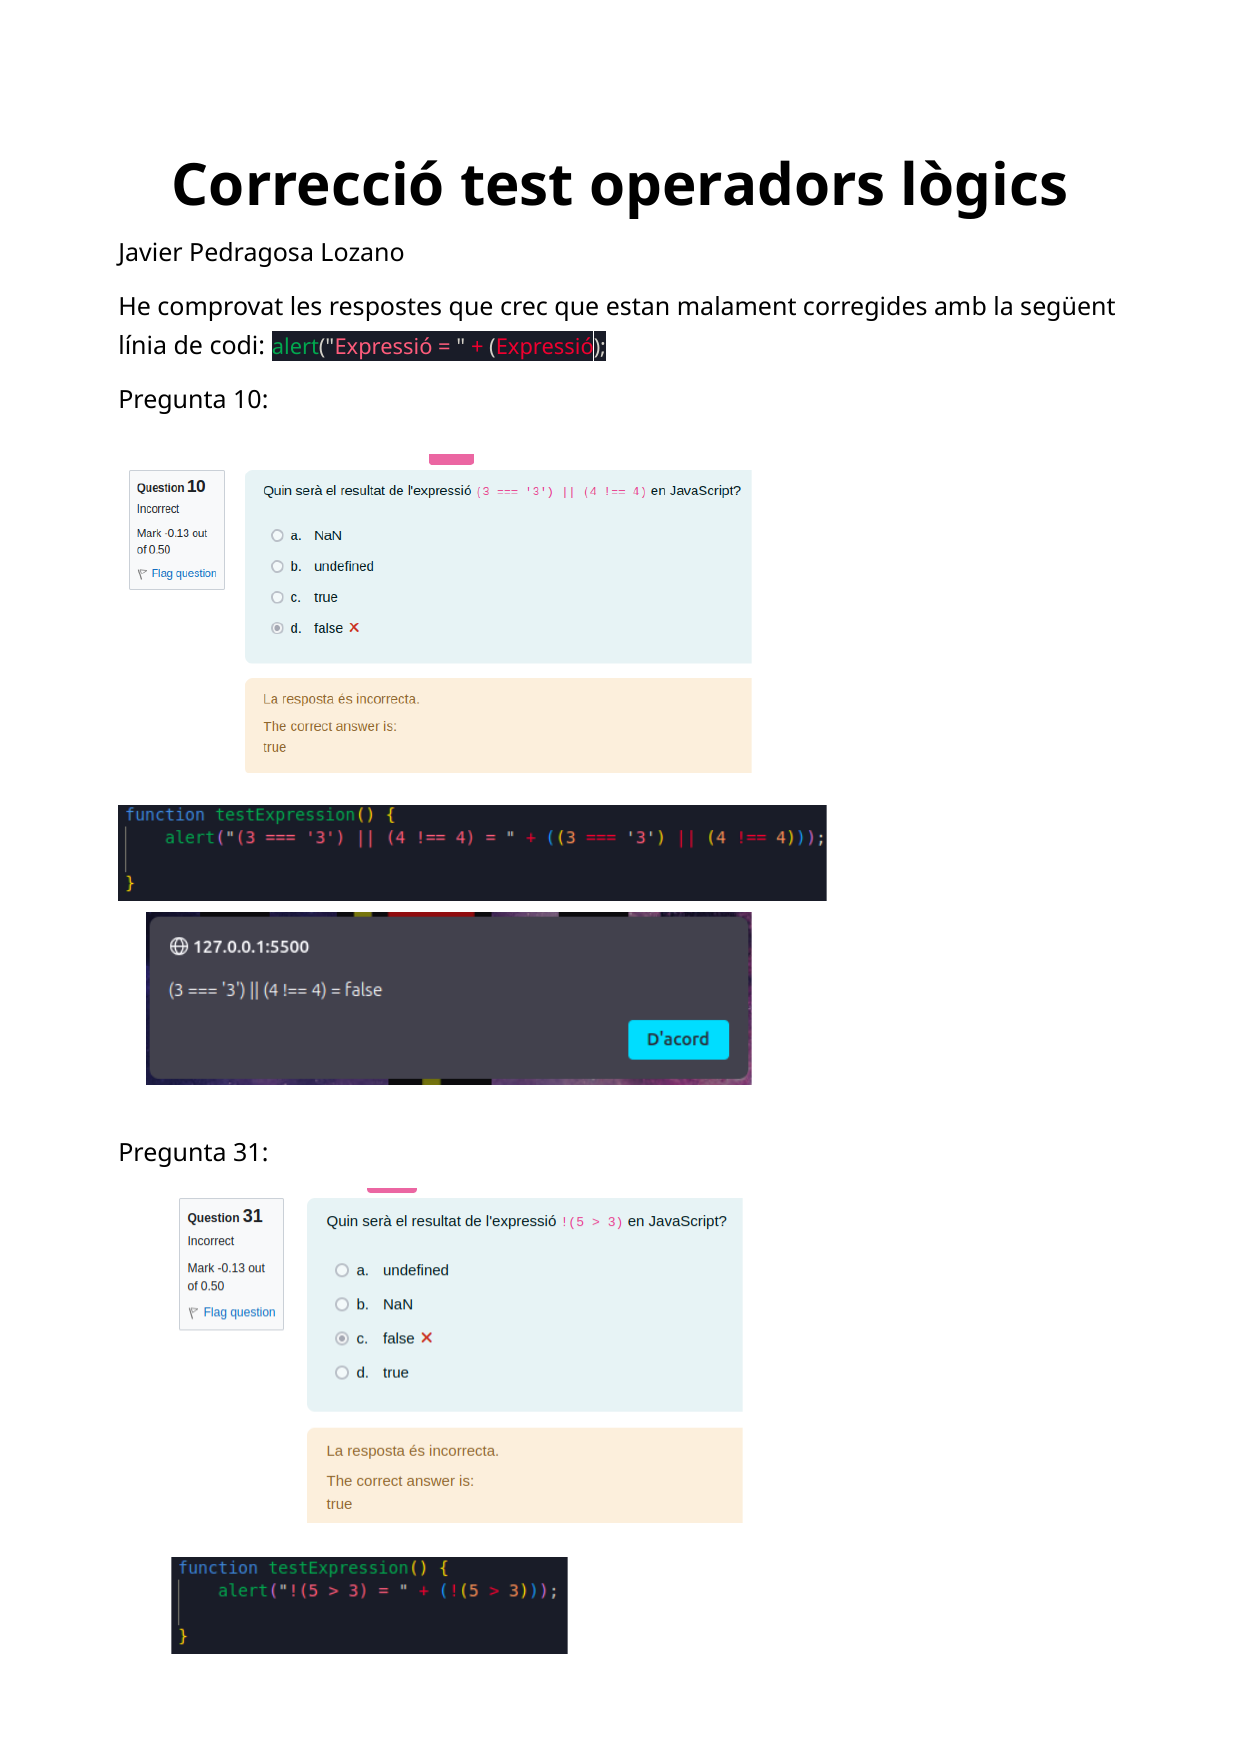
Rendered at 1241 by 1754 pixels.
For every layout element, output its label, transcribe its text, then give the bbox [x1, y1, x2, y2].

picture [118, 805, 827, 901]
text He comprovat les respostes que crec que estan malament corregides amb la següent línia de codi: alert("Expressió = " + (Expressió); [118, 289, 1122, 362]
text Pregunta 31: [118, 1134, 1122, 1168]
text Javier Pedragosa Lozano [118, 235, 1122, 269]
title Correcció test operadors lògics [118, 143, 1122, 223]
picture [146, 912, 752, 1085]
text Pregunta 10: [118, 382, 1122, 416]
picture [171, 1557, 568, 1654]
picture [166, 1188, 743, 1523]
picture [118, 454, 752, 773]
